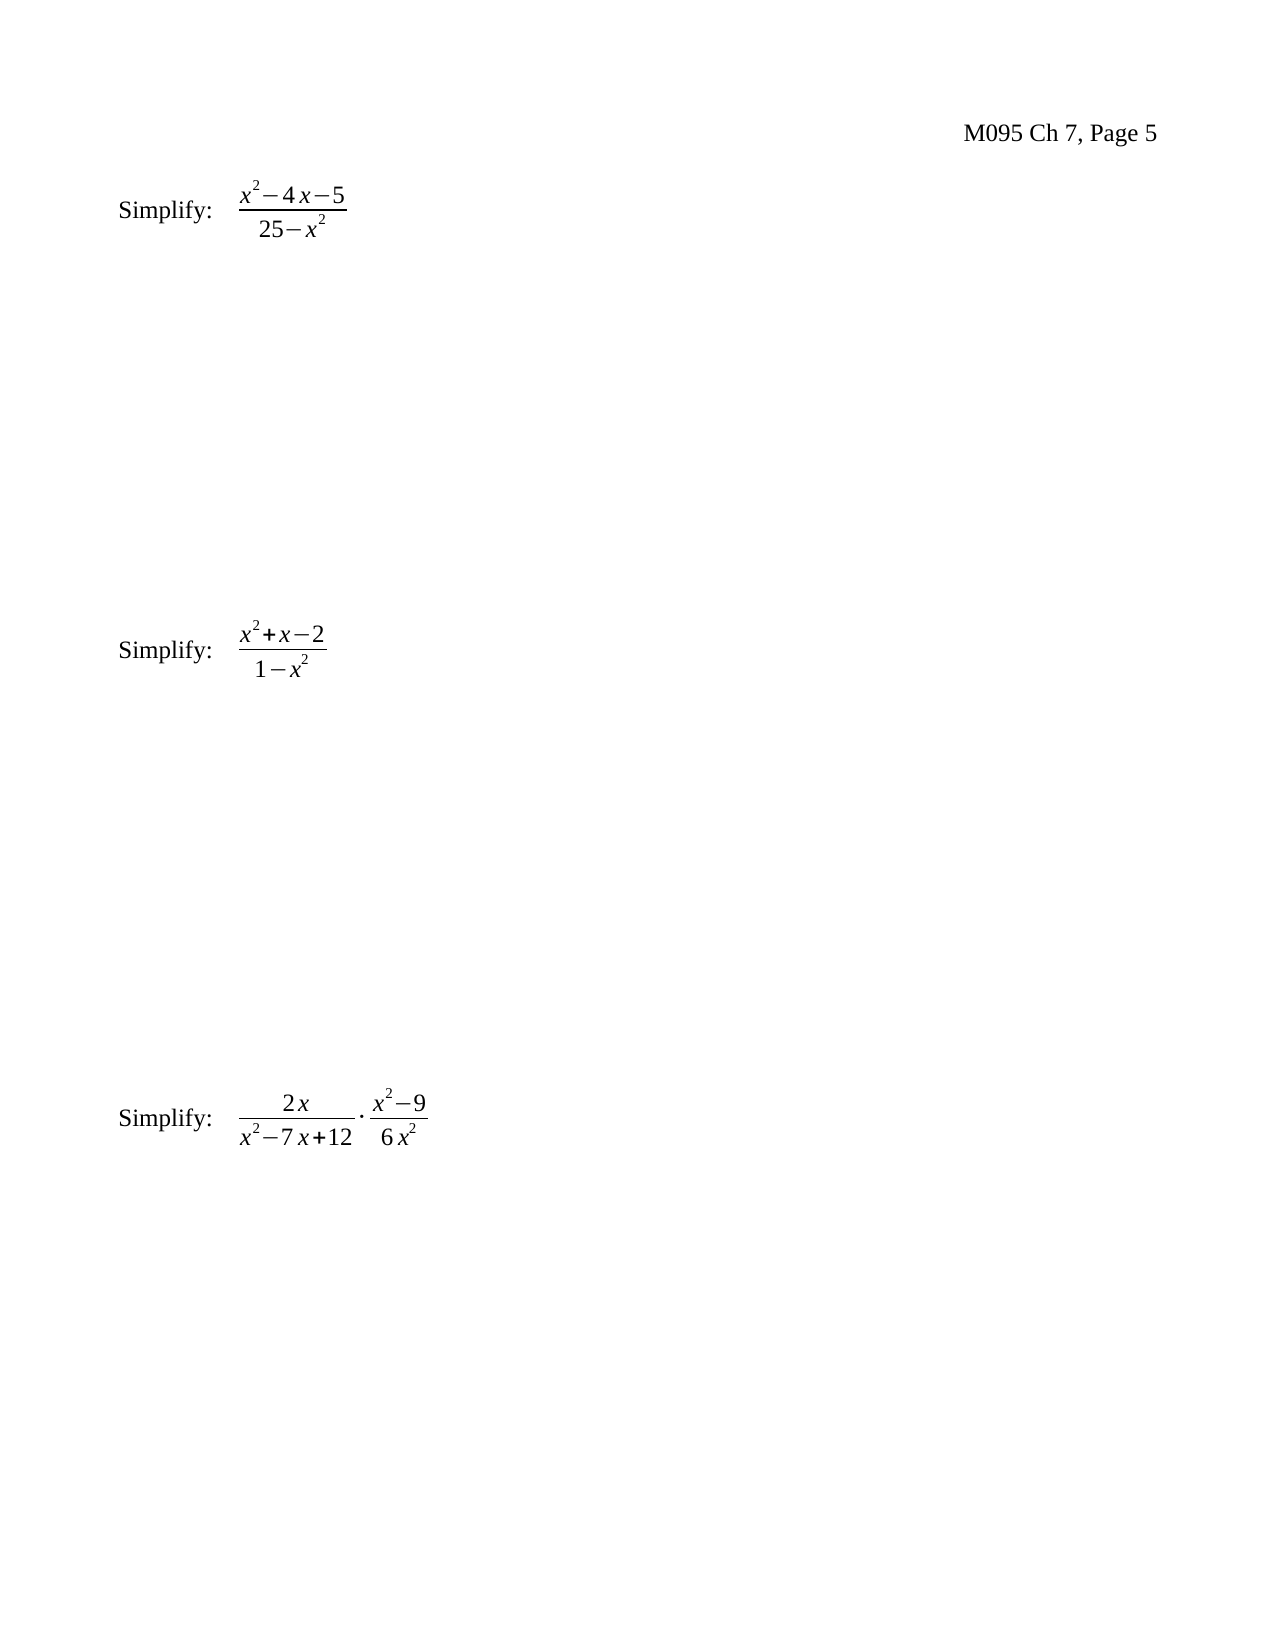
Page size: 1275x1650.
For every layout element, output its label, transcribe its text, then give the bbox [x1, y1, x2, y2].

text Simplify: [118, 176, 1157, 242]
text Simplify: [118, 616, 1157, 682]
text Simplify: [118, 1085, 1157, 1151]
